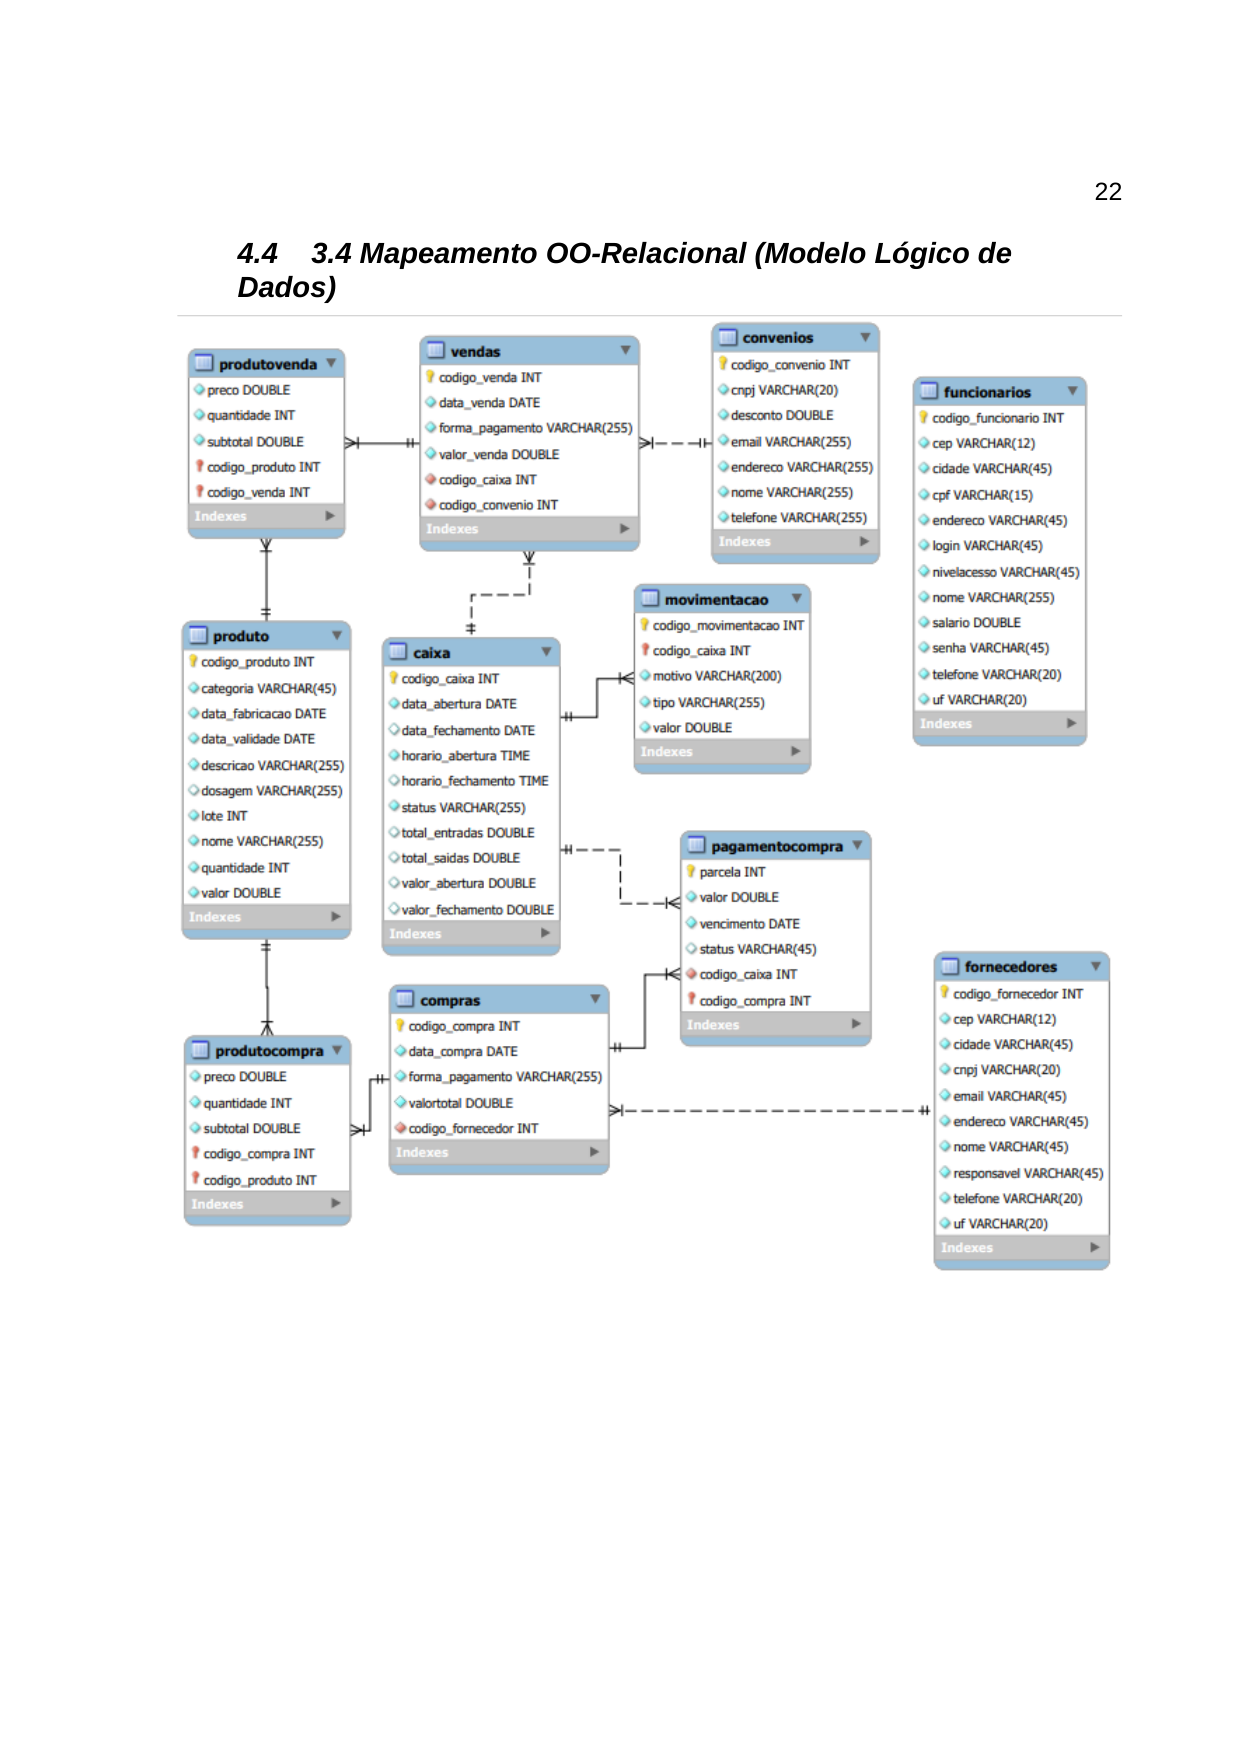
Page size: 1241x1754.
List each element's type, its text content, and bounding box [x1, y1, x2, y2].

subtitle 3.4 Mapeamento OO-Relacional (Modelo Lógico de Dados) [237, 236, 1122, 303]
